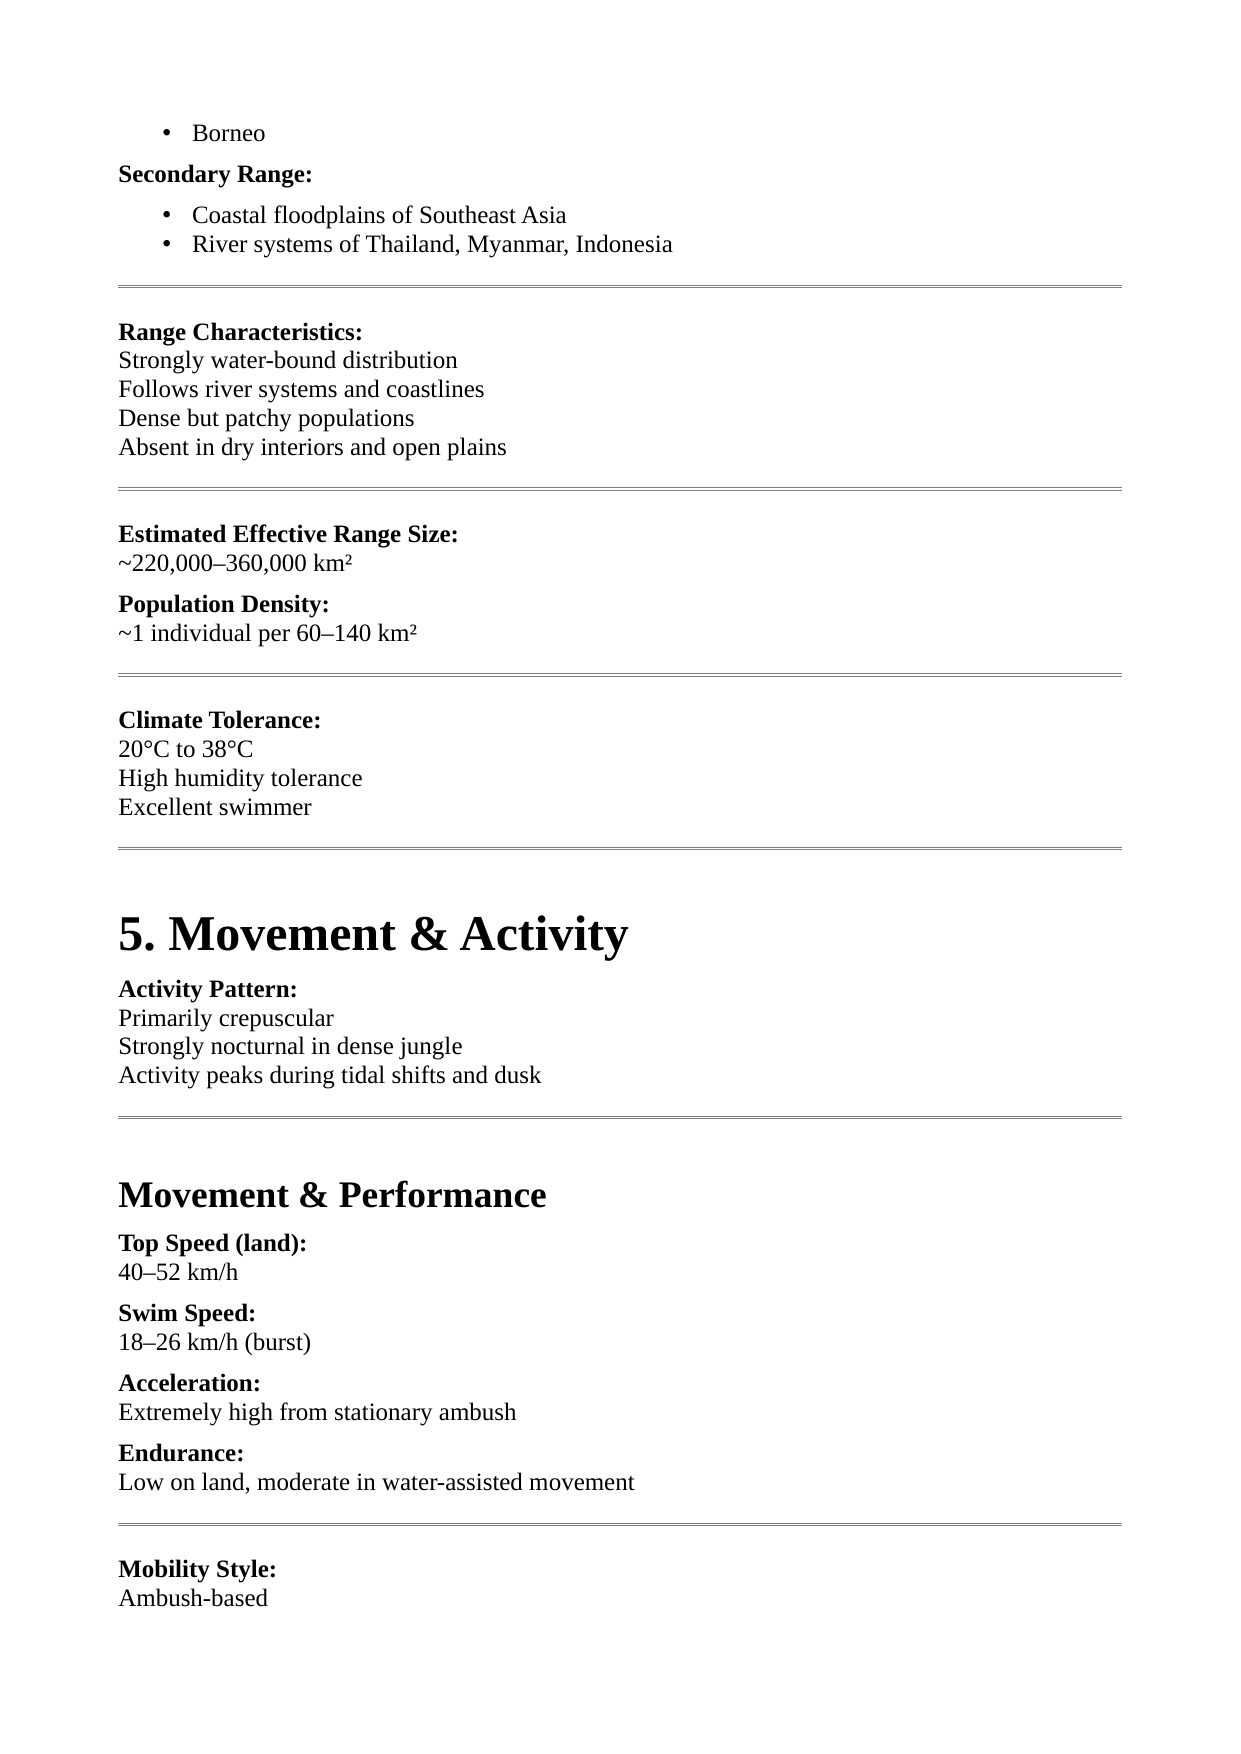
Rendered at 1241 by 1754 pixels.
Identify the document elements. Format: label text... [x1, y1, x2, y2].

text Top Speed (land): 40–52 km/h [118, 1228, 1122, 1286]
text Secondary Range: [118, 159, 1122, 188]
text Estimated Effective Range Size: ~220,000–360,000 km² [118, 519, 1122, 577]
list Borneo [162, 118, 1122, 147]
text Range Characteristics: Strongly water-bound distribution Follows river systems and coastlines Dense but patchy populations Absent in dry interiors and open plains [118, 317, 1122, 461]
subtitle Movement & Performance [118, 1173, 1122, 1216]
text Climate Tolerance: 20°C to 38°C High humidity tolerance Excellent swimmer [118, 705, 1122, 820]
subtitle 5. Movement & Activity [118, 904, 1122, 961]
text Mobility Style: Ambush-based [118, 1554, 1122, 1612]
text Acceleration: Extremely high from stationary ambush [118, 1368, 1122, 1426]
text Activity Pattern: Primarily crepuscular Strongly nocturnal in dense jungle Activity peaks during tidal shifts and dusk [118, 974, 1122, 1089]
text Endurance: Low on land, moderate in water-assisted movement [118, 1438, 1122, 1496]
text Population Density: ~1 individual per 60–140 km² [118, 589, 1122, 647]
text Swim Speed: 18–26 km/h (burst) [118, 1298, 1122, 1356]
list Coastal floodplains of Southeast Asia [162, 201, 1122, 229]
list River systems of Thailand, Myanmar, Indonesia [162, 229, 1122, 258]
